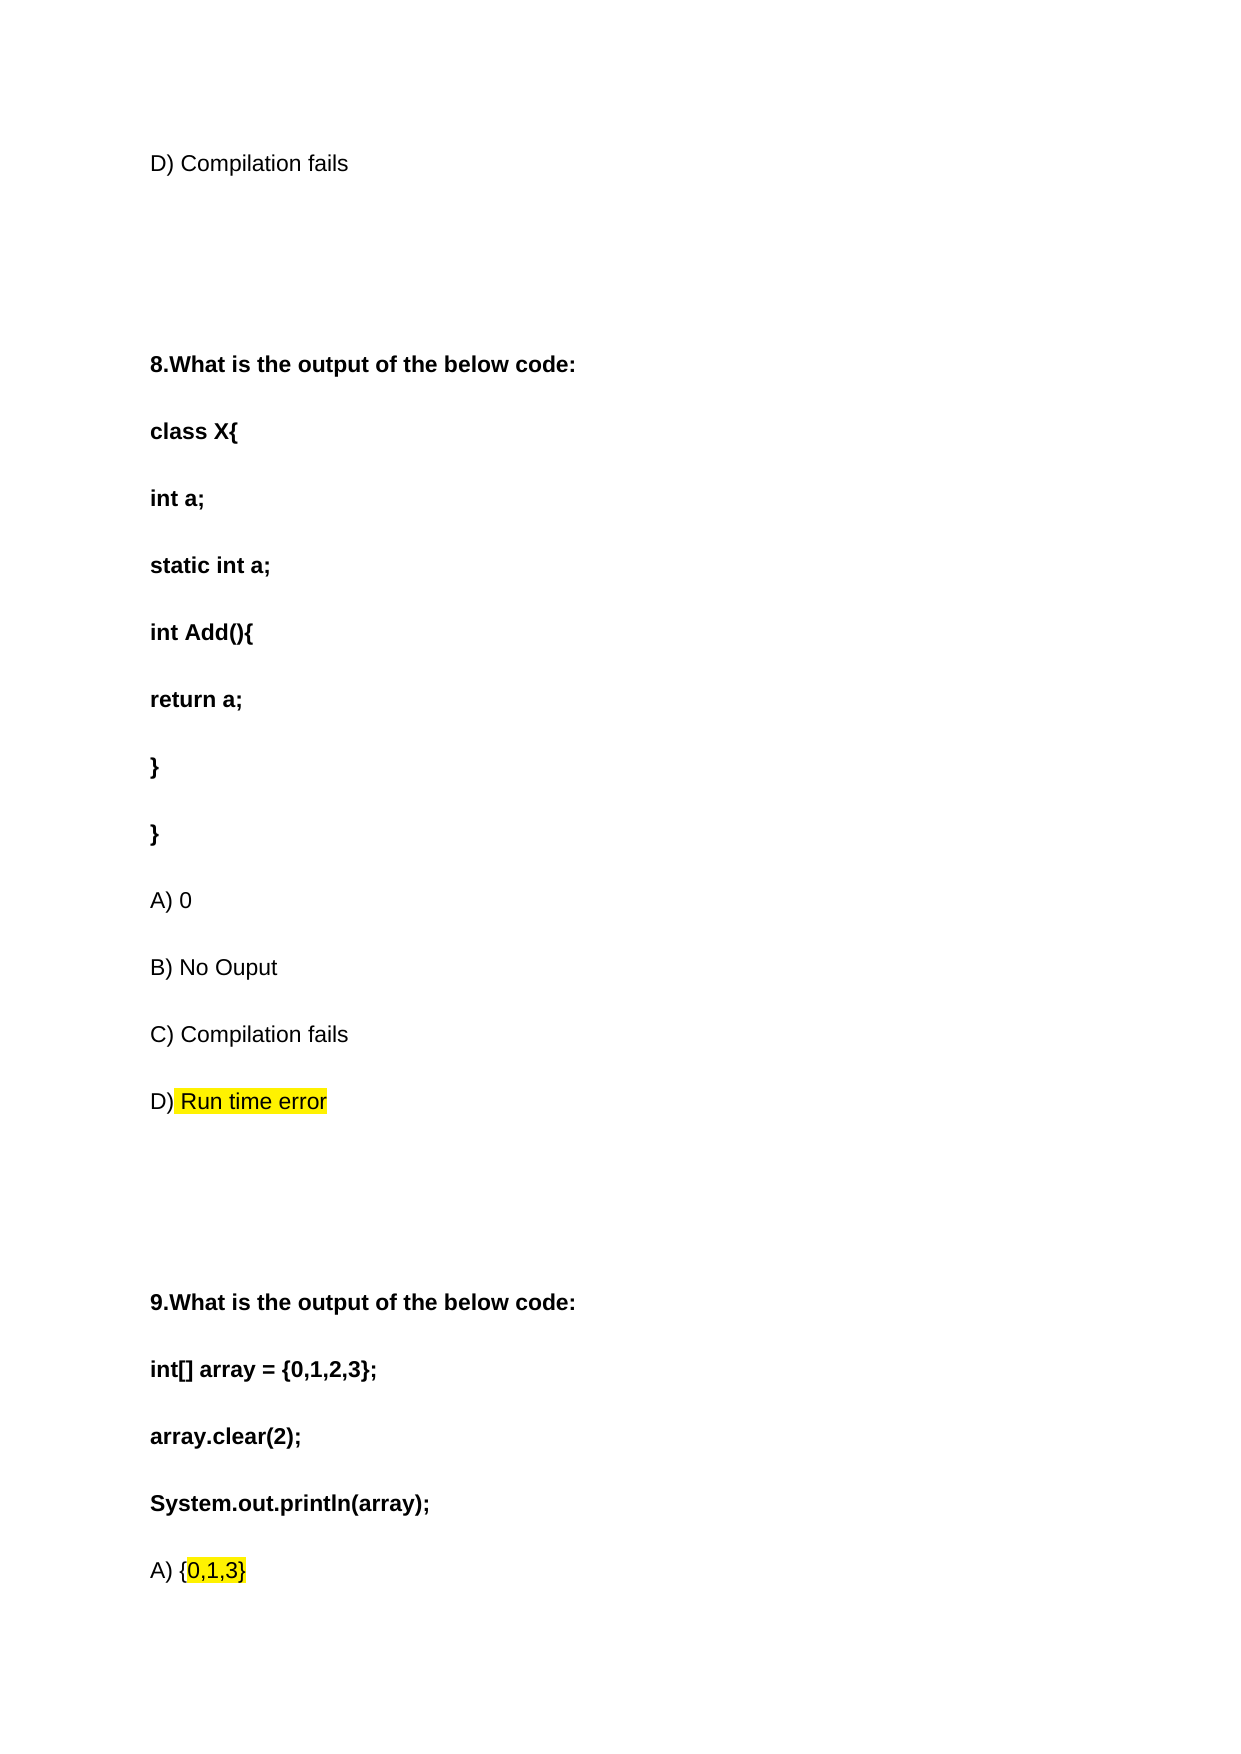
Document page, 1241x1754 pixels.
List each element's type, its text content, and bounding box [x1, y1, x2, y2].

text B) No Ouput [150, 954, 1090, 980]
text A) {0,1,3} [150, 1557, 1090, 1583]
text array.clear(2); [150, 1423, 1090, 1449]
text int[] array = {0,1,2,3}; [150, 1356, 1090, 1382]
text int Add(){ [150, 619, 1090, 645]
text A) 0 [150, 887, 1090, 913]
text D) Run time error [150, 1088, 1090, 1114]
text C) Compilation fails [150, 1021, 1090, 1047]
text 9.What is the output of the below code: [150, 1289, 1090, 1315]
text class X{ [150, 418, 1090, 444]
text } [150, 753, 1090, 779]
text static int a; [150, 552, 1090, 578]
text D) Compilation fails [150, 150, 1090, 176]
text return a; [150, 686, 1090, 712]
text 8.What is the output of the below code: [150, 351, 1090, 377]
text } [150, 820, 1090, 846]
text int a; [150, 485, 1090, 511]
text System.out.println(array); [150, 1489, 1090, 1516]
